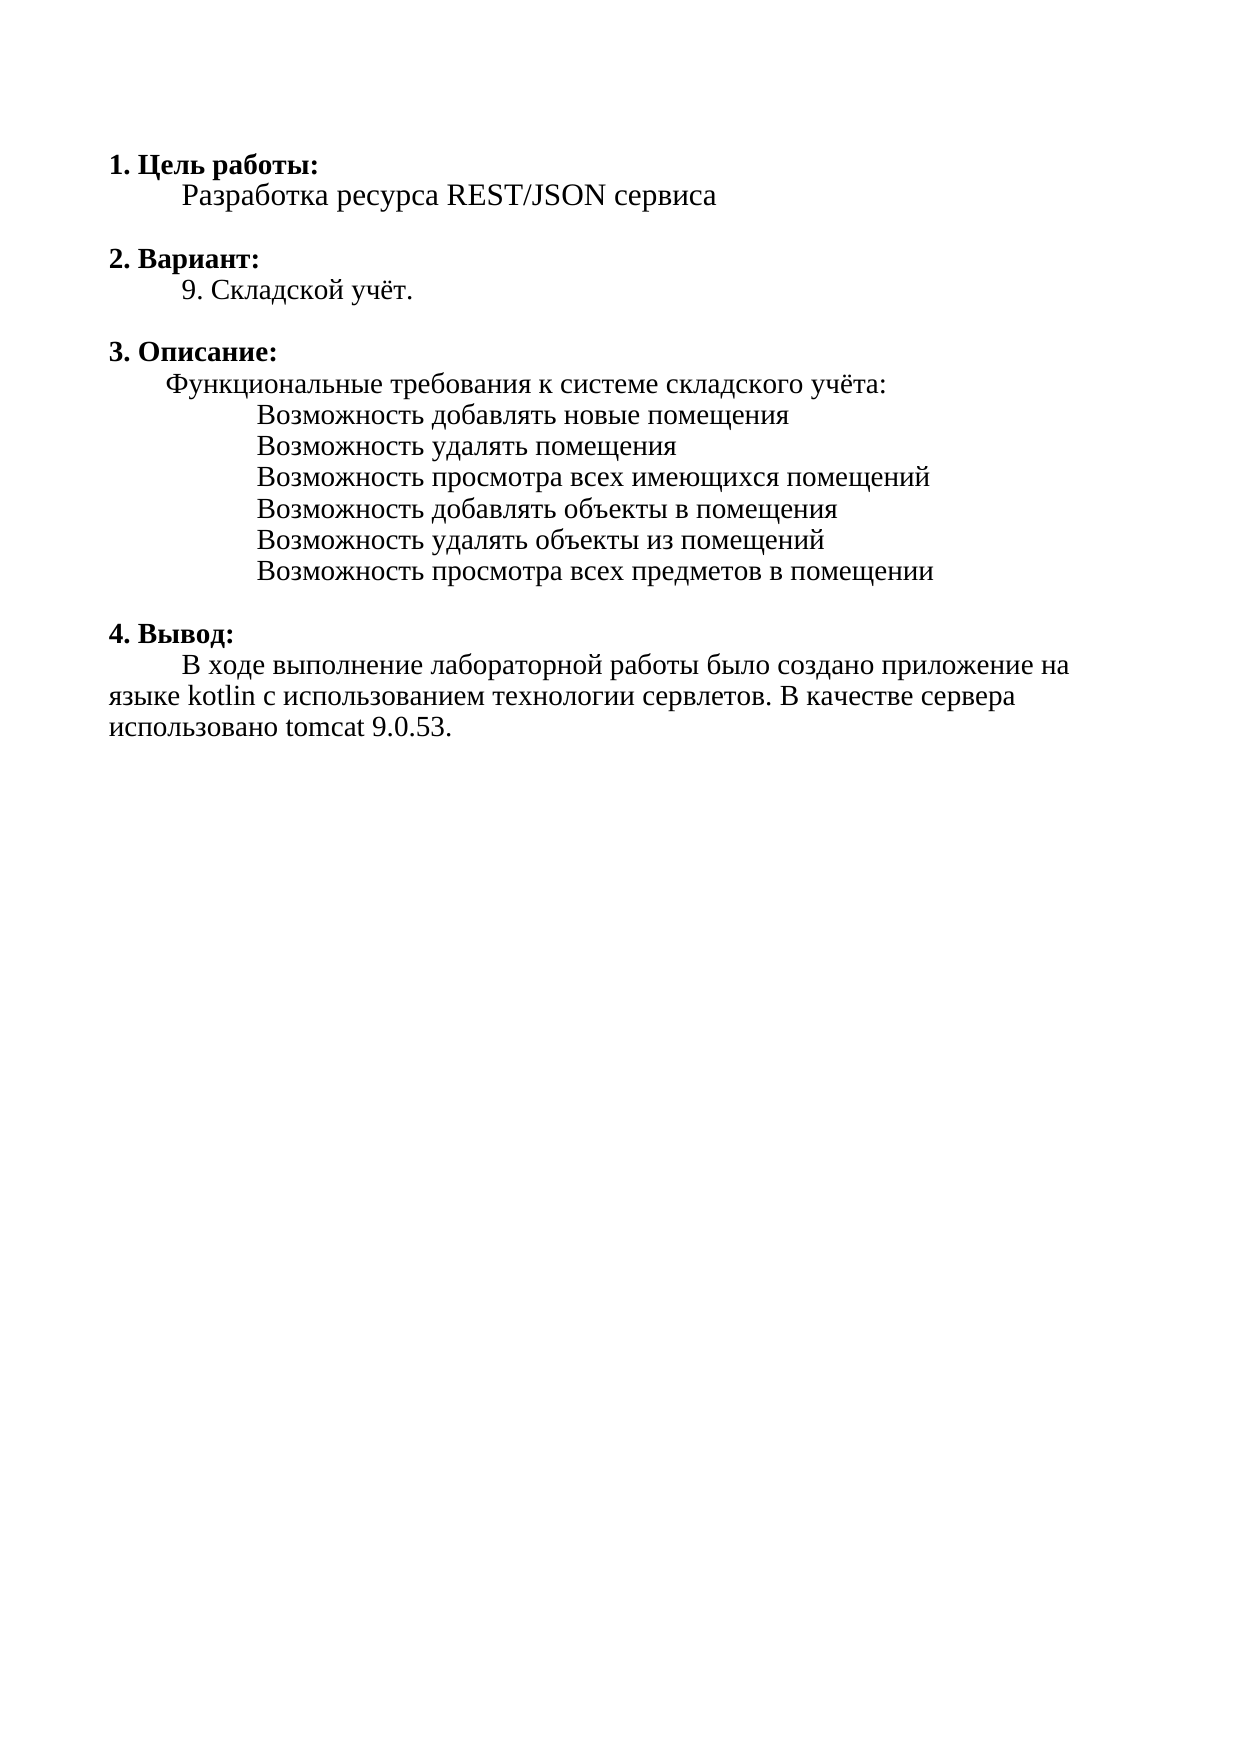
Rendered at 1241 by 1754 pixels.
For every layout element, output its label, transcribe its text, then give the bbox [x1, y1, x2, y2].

text 4. Вывод: [108, 618, 1134, 649]
text Возможность добавлять новые помещения [254, 399, 1134, 431]
text Возможность удалять помещения [254, 431, 1134, 462]
text 1. Цель работы: [108, 149, 1134, 181]
text Возможность просмотра всех имеющихся помещений [254, 462, 1134, 493]
text 2. Вариант: [108, 243, 1134, 274]
text Возможность просмотра всех предметов в помещении [254, 556, 1134, 587]
text Возможность удалять объекты из помещений [254, 524, 1134, 556]
text 9. Складской учёт. [108, 274, 1134, 306]
text Разработка ресурса REST/JSON сервиса [108, 181, 1134, 212]
text Возможность добавлять объекты в помещения [254, 493, 1134, 524]
text Функциональные требования к системе складского учёта: [106, 368, 1134, 399]
text 3. Описание: [108, 337, 1134, 368]
text В ходе выполнение лабораторной работы было создано приложение на языке kotlin с использованием технологии сервлетов. В качестве сервера использовано tomcat 9.0.53. [108, 649, 1134, 743]
